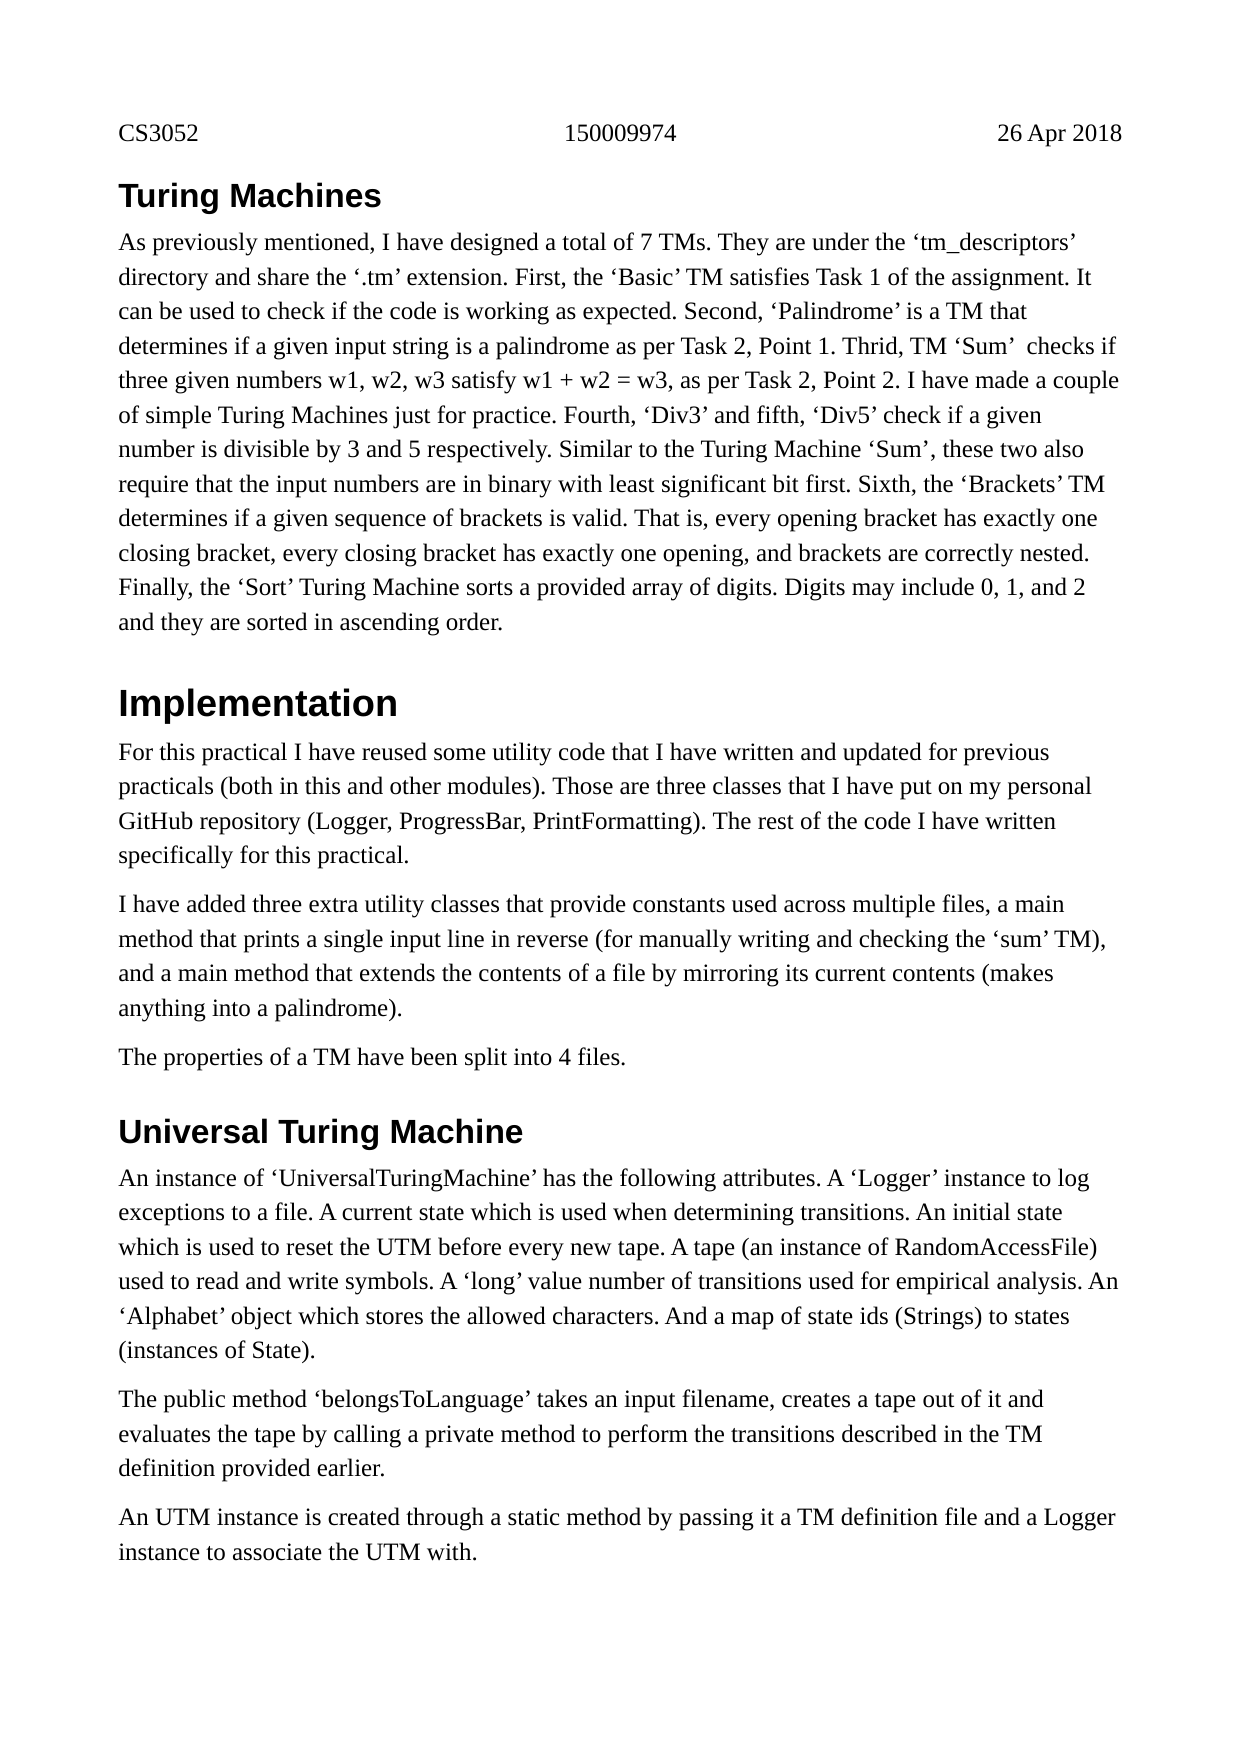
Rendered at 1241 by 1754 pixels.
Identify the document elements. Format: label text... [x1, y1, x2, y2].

text For this practical I have reused some utility code that I have written and updated for previous practicals (both in this and other modules). Those are three classes that I have put on my personal GitHub repository (Logger, ProgressBar, PrintFormatting). The rest of the code I have written specifically for this practical. [118, 737, 1122, 869]
text An instance of ‘UniversalTuringMachine’ has the following attributes. A ‘Logger’ instance to log exceptions to a file. A current state which is used when determining transitions. An initial state which is used to reset the UTM before every new tape. A tape (an instance of RandomAccessFile) used to read and write symbols. A ‘long’ value number of transitions used for empirical analysis. An ‘Alphabet’ object which stores the allowed characters. And a map of state ids (Strings) to states (instances of State). [118, 1163, 1122, 1364]
text An UTM instance is created through a static method by passing it a TM definition file and a Logger instance to associate the UTM with. [118, 1502, 1122, 1566]
text I have added three extra utility classes that provide constants used across multiple files, a main method that prints a single input line in reverse (for manually writing and checking the ‘sum’ TM), and a main method that extends the contents of a file by mirroring its current contents (makes anything into a palindrome). [118, 889, 1122, 1022]
text As previously mentioned, I have designed a total of 7 TMs. They are under the ‘tm_descriptors’ directory and share the ‘.tm’ extension. First, the ‘Basic’ TM satisfies Task 1 of the assignment. It can be used to check if the code is working as expected. Second, ‘Palindrome’ is a TM that determines if a given input string is a palindrome as per Task 2, Point 1. Thrid, TM ‘Sum’ checks if three given numbers w1, w2, w3 satisfy w1 + w2 = w3, as per Task 2, Point 2. I have made a couple of simple Turing Machines just for practice. Fourth, ‘Div3’ and fifth, ‘Div5’ check if a given number is divisible by 3 and 5 respectively. Similar to the Turing Machine ‘Sum’, these two also require that the input numbers are in binary with least significant bit first. Sixth, the ‘Brackets’ TM determines if a given sequence of brackets is valid. That is, every opening bracket has exactly one closing bracket, every closing bracket has exactly one opening, and brackets are correctly nested. Finally, the ‘Sort’ Turing Machine sorts a provided array of digits. Digits may include 0, 1, and 2 and they are sorted in ascending order. [118, 227, 1122, 636]
text The public method ‘belongsToLanguage’ takes an input filename, creates a tape out of it and evaluates the tape by calling a private method to perform the transitions described in the TM definition provided earlier. [118, 1384, 1122, 1482]
subtitle Turing Machines [118, 176, 1122, 215]
subtitle Implementation [118, 681, 1122, 724]
text The properties of a TM have been split into 4 files. [118, 1042, 1122, 1071]
subtitle Universal Turing Machine [118, 1112, 1122, 1151]
